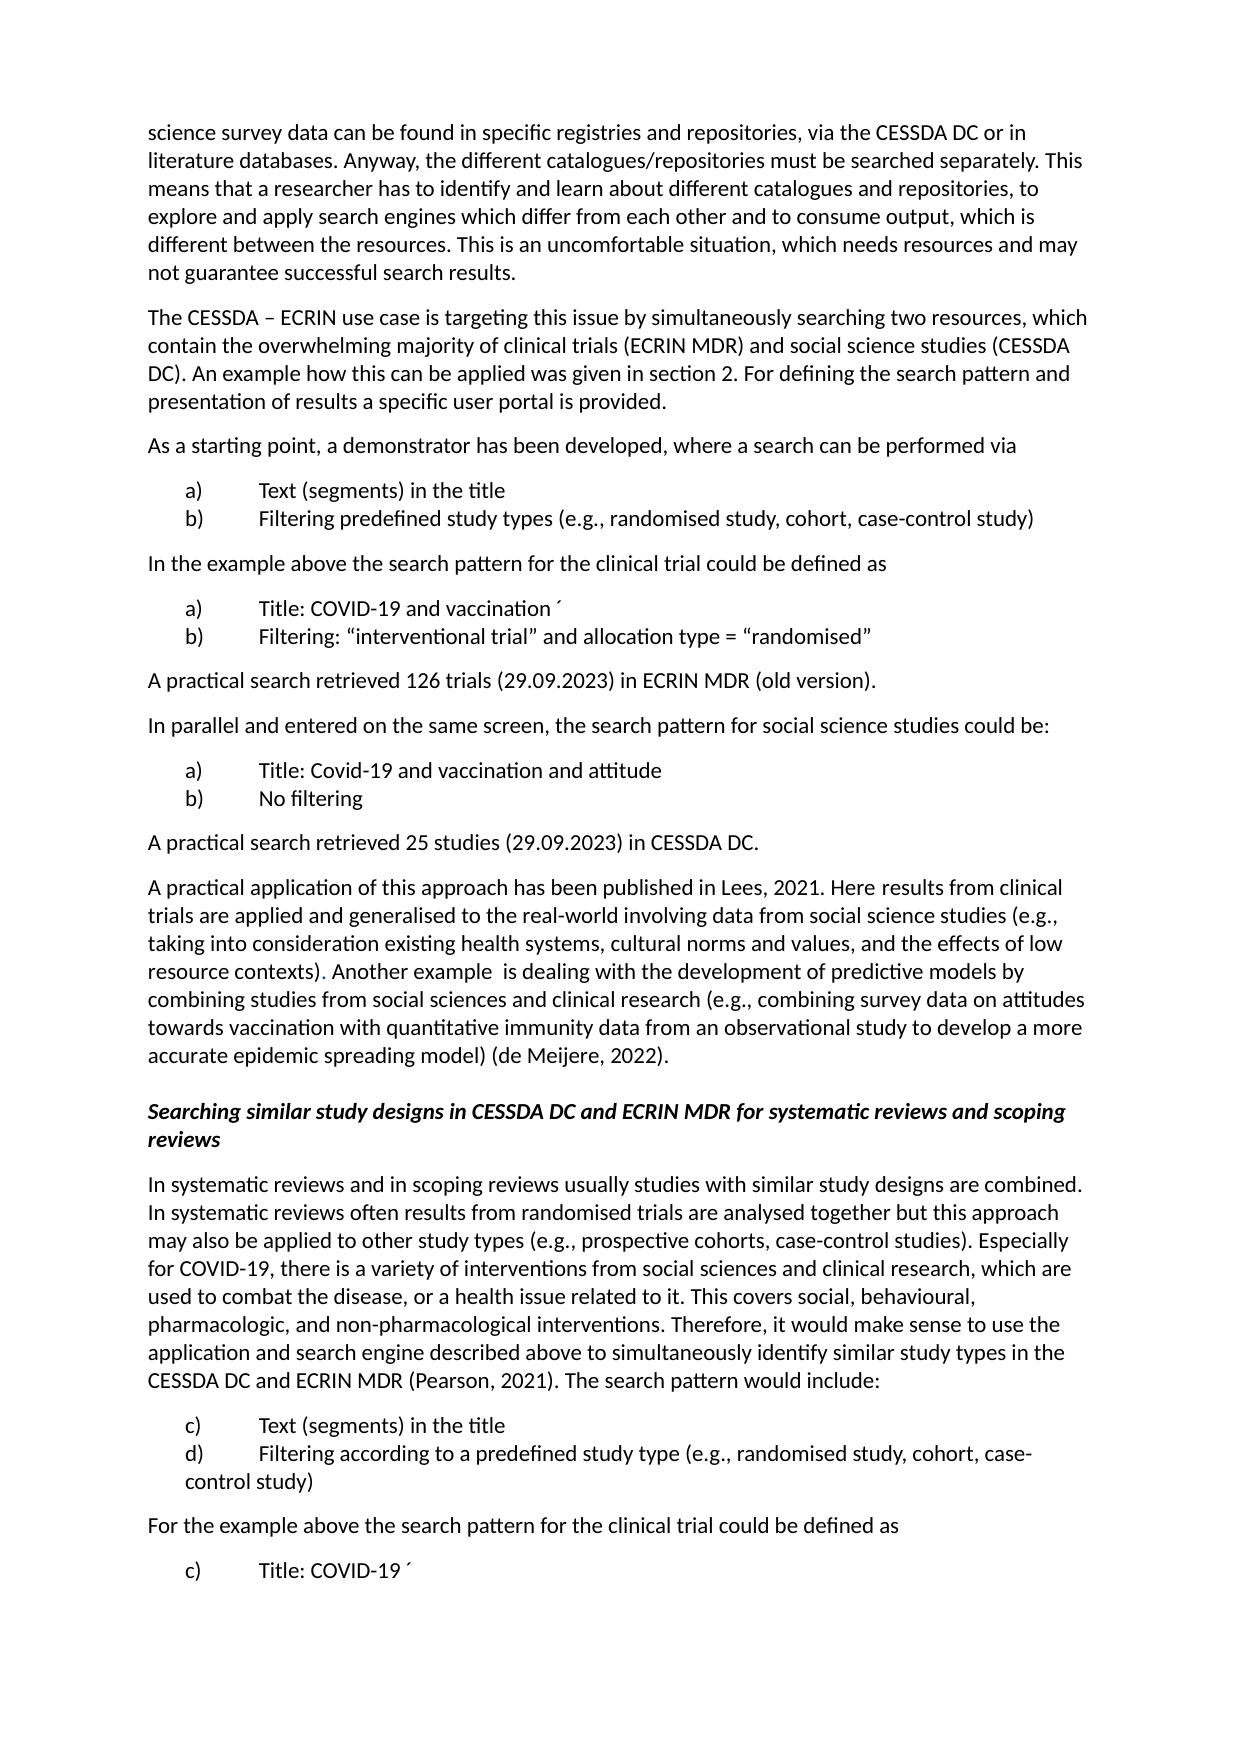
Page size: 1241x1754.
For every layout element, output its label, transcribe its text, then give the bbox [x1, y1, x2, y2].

text science survey data can be found in specific registries and repositories, via the CESSDA DC or in literature databases. Anyway, the different catalogues/repositories must be searched separately. This means that a researcher has to identify and learn about different catalogues and repositories, to explore and apply search engines which differ from each other and to consume output, which is different between the resources. This is an uncomfortable situation, which needs resources and may not guarantee successful search results. [148, 118, 1093, 286]
text A practical search retrieved 126 trials (29.09.2023) in ECRIN MDR (old version). [148, 666, 1093, 694]
list Title: COVID-19 and vaccination ´ [185, 594, 1093, 622]
text For the example above the search pattern for the clinical trial could be defined as [148, 1512, 1093, 1540]
list Text (segments) in the title [185, 476, 1093, 504]
text In parallel and entered on the same screen, the search pattern for social science studies could be: [148, 711, 1093, 739]
text towards vaccination with quantitative immunity data from an observational study to develop a more [148, 1013, 1093, 1041]
list No filtering [185, 784, 1093, 812]
list Filtering according to a predefined study type (e.g., randomised study, cohort, case-control study) [185, 1439, 1093, 1495]
text A practical application of this approach has been published in Lees, 2021. Here results from clinical trials are applied and generalised to the real-world involving data from social science studies (e.g., taking into consideration existing health systems, cultural norms and values, and the effects of low resource contexts). Another example is dealing with the development of predictive models by combining studies from social sciences and clinical research (e.g., combining survey data on attitudes [148, 873, 1093, 1013]
list Title: Covid-19 and vaccination and attitude [185, 756, 1093, 784]
list Filtering predefined study types (e.g., randomised study, cohort, case-control study) [185, 504, 1093, 532]
text accurate epidemic spreading model) (de Meijere, 2022). [148, 1041, 1093, 1069]
text The CESSDA – ECRIN use case is targeting this issue by simultaneously searching two resources, which contain the overwhelming majority of clinical trials (ECRIN MDR) and social science studies (CESSDA DC). An example how this can be applied was given in section 2. For defining the search pattern and presentation of results a specific user portal is provided. [148, 303, 1093, 415]
text Searching similar study designs in CESSDA DC and ECRIN MDR for systematic reviews and scoping reviews [148, 1097, 1093, 1153]
list Title: COVID-19 ´ [185, 1556, 1093, 1584]
list Text (segments) in the title [185, 1411, 1093, 1439]
text In systematic reviews and in scoping reviews usually studies with similar study designs are combined. In systematic reviews often results from randomised trials are analysed together but this approach may also be applied to other study types (e.g., prospective cohorts, case-control studies). Especially for COVID-19, there is a variety of interventions from social sciences and clinical research, which are used to combat the disease, or a health issue related to it. This covers social, behavioural, pharmacologic, and non-pharmacological interventions. Therefore, it would make sense to use the application and search engine described above to simultaneously identify similar study types in the CESSDA DC and ECRIN MDR (Pearson, 2021). The search pattern would include: [148, 1170, 1093, 1394]
list Filtering: “interventional trial” and allocation type = “randomised” [185, 622, 1093, 650]
text As a starting point, a demonstrator has been developed, where a search can be performed via [148, 432, 1093, 460]
text In the example above the search pattern for the clinical trial could be defined as [148, 549, 1093, 577]
text A practical search retrieved 25 studies (29.09.2023) in CESSDA DC. [148, 828, 1093, 857]
